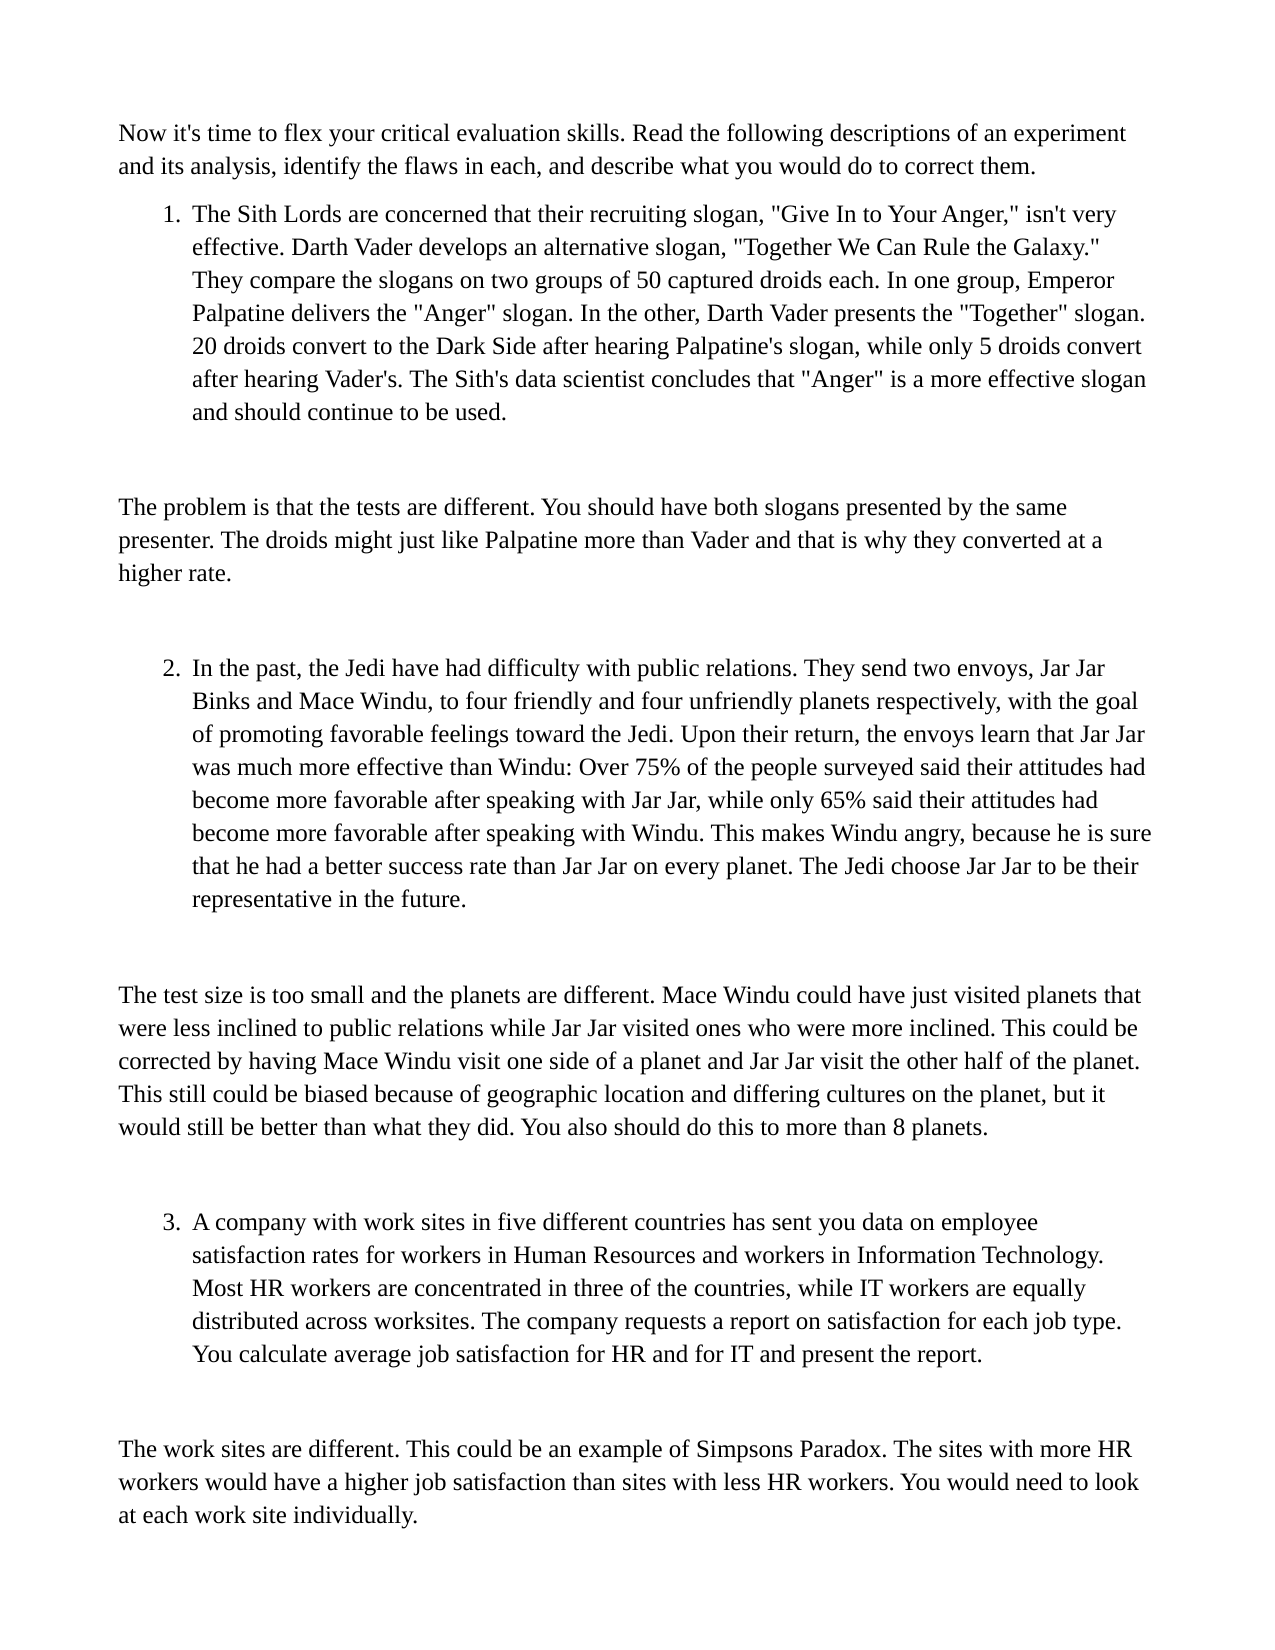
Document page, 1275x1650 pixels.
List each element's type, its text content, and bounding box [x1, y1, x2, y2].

text The test size is too small and the planets are different. Mace Windu could have just visited planets that were less inclined to public relations while Jar Jar visited ones who were more inclined. This could be corrected by having Mace Windu visit one side of a planet and Jar Jar visit the other half of the planet. This still could be biased because of geographic location and differing cultures on the planet, but it would still be better than what they did. You also should do this to more than 8 planets. [118, 980, 1157, 1141]
text The work sites are different. This could be an example of Simpsons Paradox. The sites with more HR workers would have a higher job satisfaction than sites with less HR workers. You would need to look at each work site individually. [118, 1434, 1157, 1529]
list A company with work sites in five different countries has sent you data on employee satisfaction rates for workers in Human Resources and workers in Information Technology. Most HR workers are concentrated in three of the countries, while IT workers are equally distributed across worksites. The company requests a report on satisfaction for each job type. You calculate average job satisfaction for HR and for IT and present the report. [162, 1207, 1157, 1368]
list The Sith Lords are concerned that their recruiting slogan, "Give In to Your Anger," isn't very effective. Darth Vader develops an alternative slogan, "Together We Can Rule the Galaxy." They compare the slogans on two groups of 50 captured droids each. In one group, Emperor Palpatine delivers the "Anger" slogan. In the other, Darth Vader presents the "Together" slogan. 20 droids convert to the Dark Side after hearing Palpatine's slogan, while only 5 droids convert after hearing Vader's. The Sith's data scientist concludes that "Anger" is a more effective slogan and should continue to be used. [162, 199, 1157, 426]
text The problem is that the tests are different. You should have both slogans presented by the same presenter. The droids might just like Palpatine more than Vader and that is why they converted at a higher rate. [118, 492, 1157, 587]
text Now it's time to flex your critical evaluation skills. Read the following descriptions of an experiment and its analysis, identify the flaws in each, and describe what you would do to correct them. [118, 118, 1157, 180]
list In the past, the Jedi have had difficulty with public relations. They send two envoys, Jar Jar Binks and Mace Windu, to four friendly and four unfriendly planets respectively, with the goal of promoting favorable feelings toward the Jedi. Upon their return, the envoys learn that Jar Jar was much more effective than Windu: Over 75% of the people surveyed said their attitudes had become more favorable after speaking with Jar Jar, while only 65% said their attitudes had become more favorable after speaking with Windu. This makes Windu angry, because he is sure that he had a better success rate than Jar Jar on every planet. The Jedi choose Jar Jar to be their representative in the future. [162, 653, 1157, 913]
